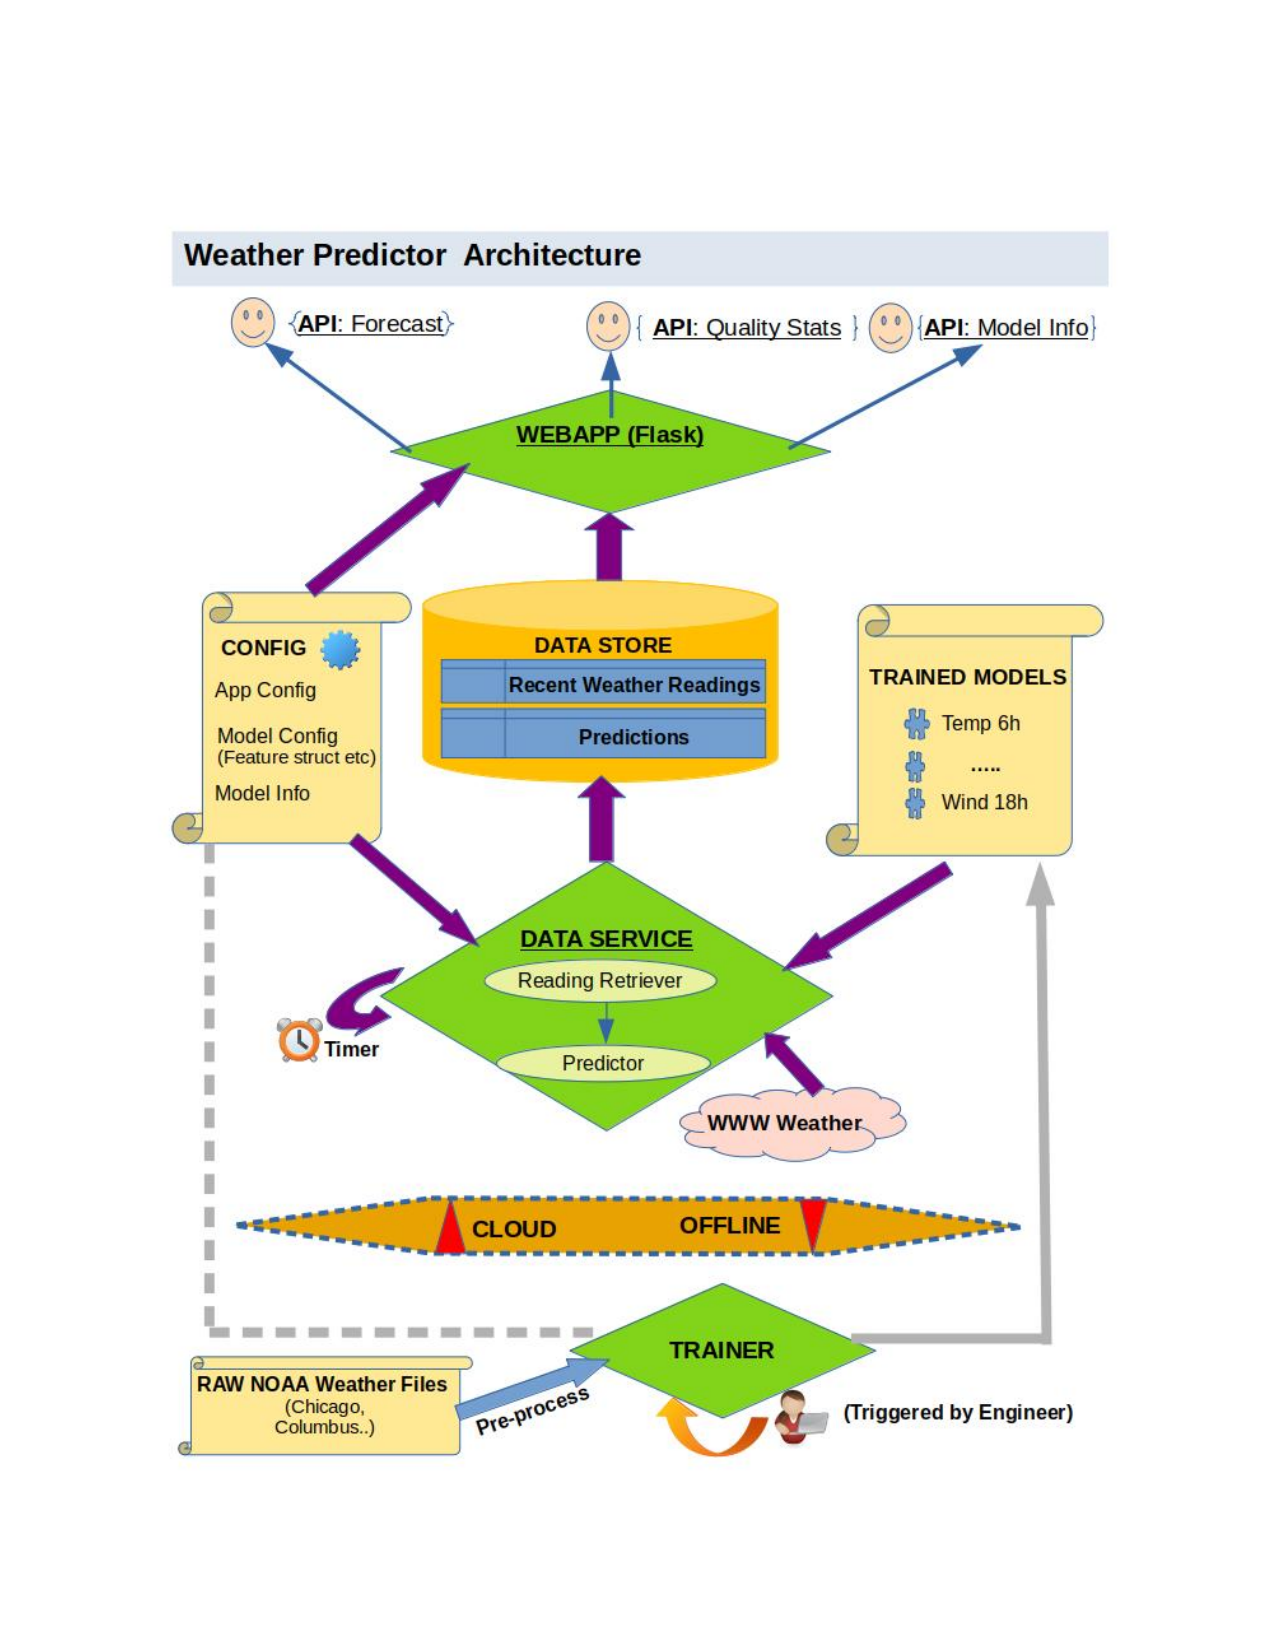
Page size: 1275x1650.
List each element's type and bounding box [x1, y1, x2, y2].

picture [118, 165, 1157, 1510]
